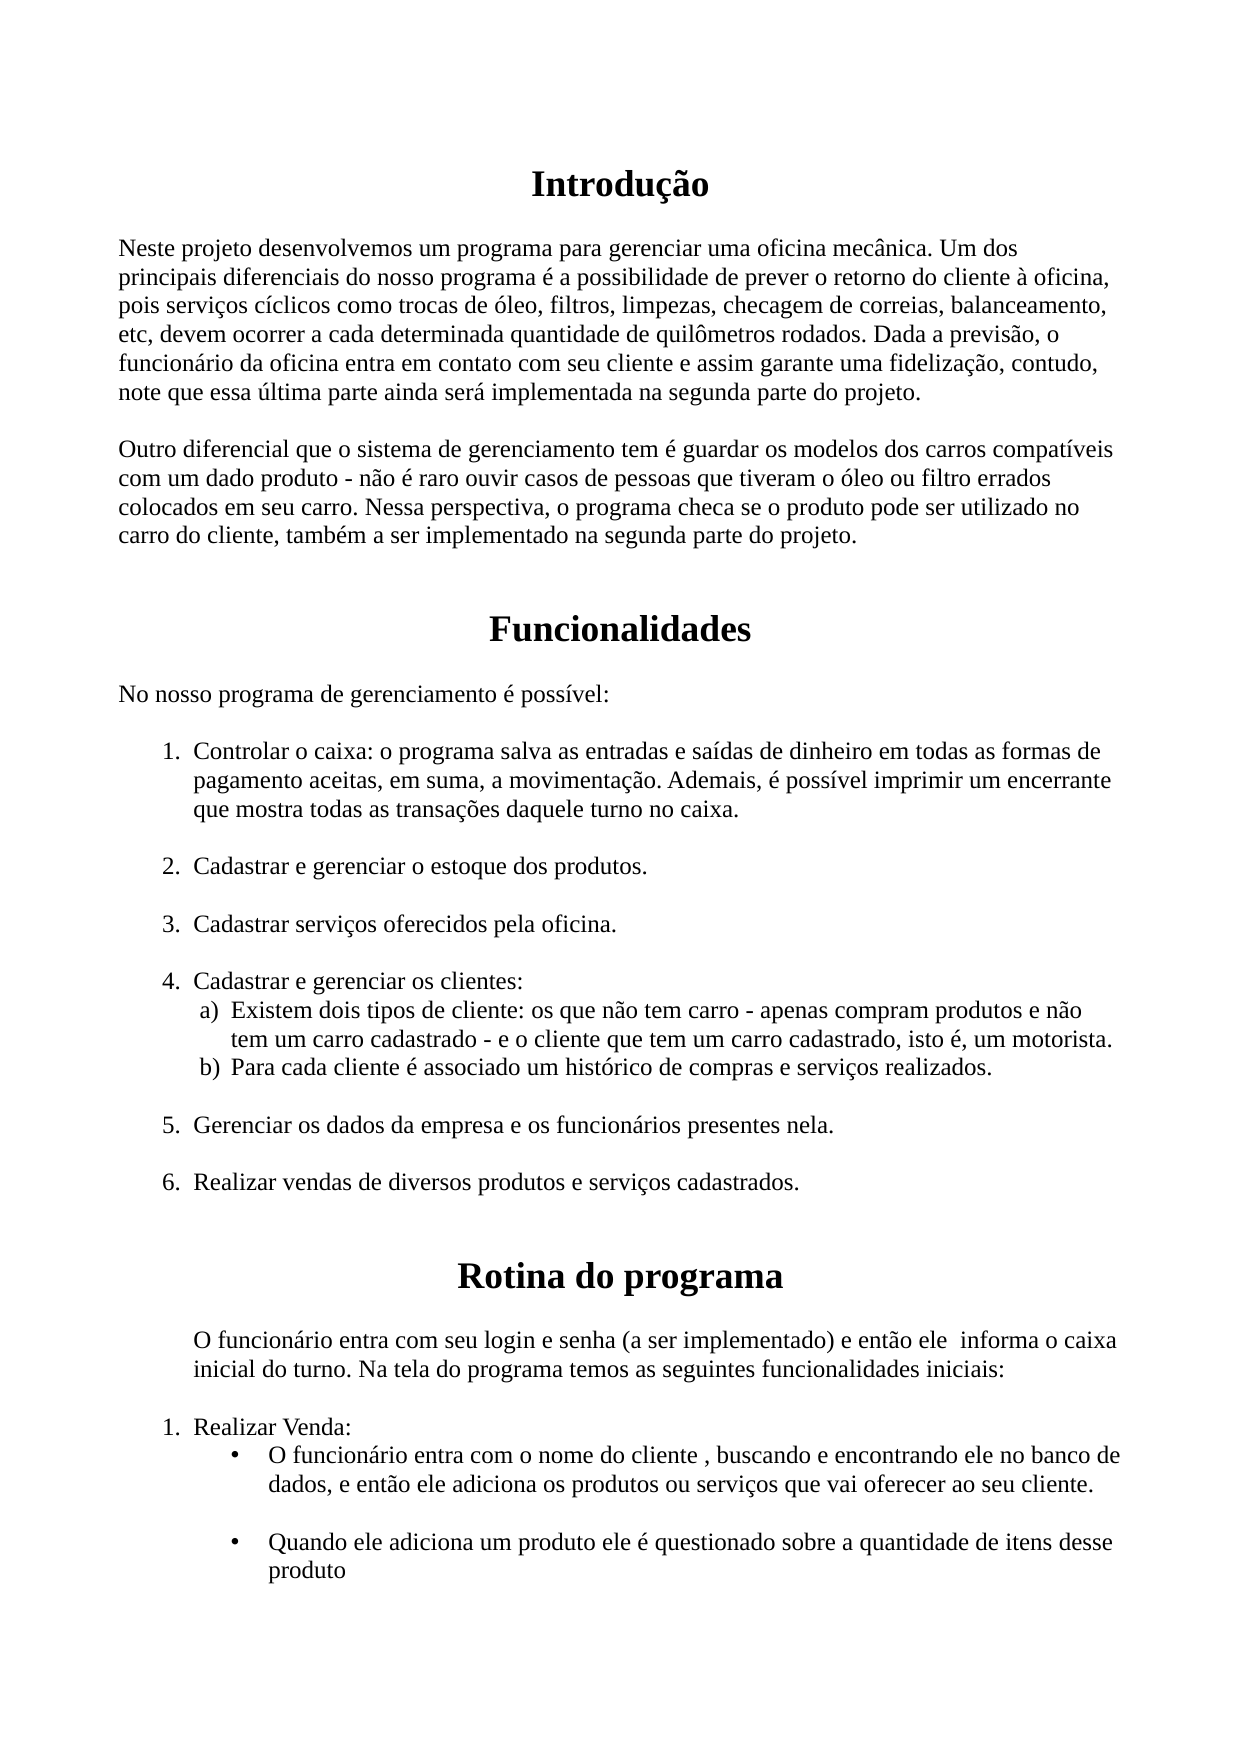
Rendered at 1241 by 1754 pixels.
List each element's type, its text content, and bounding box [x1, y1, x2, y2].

text Funcionalidades [118, 607, 1122, 650]
text Neste projeto desenvolvemos um programa para gerenciar uma oficina mecânica. Um dos principais diferenciais do nosso programa é a possibilidade de prever o retorno do cliente à oficina, pois serviços cíclicos como trocas de óleo, filtros, limpezas, checagem de correias, balanceamento, etc, devem ocorrer a cada determinada quantidade de quilômetros rodados. Dada a previsão, o funcionário da oficina entra em contato com seu cliente e assim garante uma fidelização, contudo, note que essa última parte ainda será implementada na segunda parte do projeto. [118, 233, 1122, 406]
list Cadastrar serviços oferecidos pela oficina. [156, 909, 1122, 937]
list Cadastrar e gerenciar o estoque dos produtos. [156, 851, 1122, 880]
text Rotina do programa [118, 1254, 1122, 1297]
text Introdução [118, 161, 1122, 204]
list Existem dois tipos de cliente: os que não tem carro - apenas compram produtos e não tem um carro cadastrado - e o cliente que tem um carro cadastrado, isto é, um motorista. [193, 995, 1122, 1052]
list O funcionário entra com seu login e senha (a ser implementado) e então ele informa o caixa inicial do turno. Na tela do programa temos as seguintes funcionalidades iniciais: [156, 1326, 1122, 1383]
list Controlar o caixa: o programa salva as entradas e saídas de dinheiro em todas as formas de pagamento aceitas, em suma, a movimentação. Ademais, é possível imprimir um encerrante que mostra todas as transações daquele turno no caixa. [156, 736, 1122, 822]
list Cadastrar e gerenciar os clientes: [156, 966, 1122, 995]
list Gerenciar os dados da empresa e os funcionários presentes nela. [156, 1110, 1122, 1139]
list Para cada cliente é associado um histórico de compras e serviços realizados. [193, 1052, 1122, 1081]
list Quando ele adiciona um produto ele é questionado sobre a quantidade de itens desse produto [231, 1527, 1122, 1584]
text Outro diferencial que o sistema de gerenciamento tem é guardar os modelos dos carros compatíveis com um dado produto - não é raro ouvir casos de pessoas que tiveram o óleo ou filtro errados colocados em seu carro. Nessa perspectiva, o programa checa se o produto pode ser utilizado no carro do cliente, também a ser implementado na segunda parte do projeto. [118, 434, 1122, 549]
list O funcionário entra com o nome do cliente , buscando e encontrando ele no banco de dados, e então ele adiciona os produtos ou serviços que vai oferecer ao seu cliente. [231, 1441, 1122, 1498]
text No nosso programa de gerenciamento é possível: [118, 679, 1122, 707]
list Realizar vendas de diversos produtos e serviços cadastrados. [156, 1167, 1122, 1196]
list Realizar Venda: [156, 1412, 1122, 1441]
